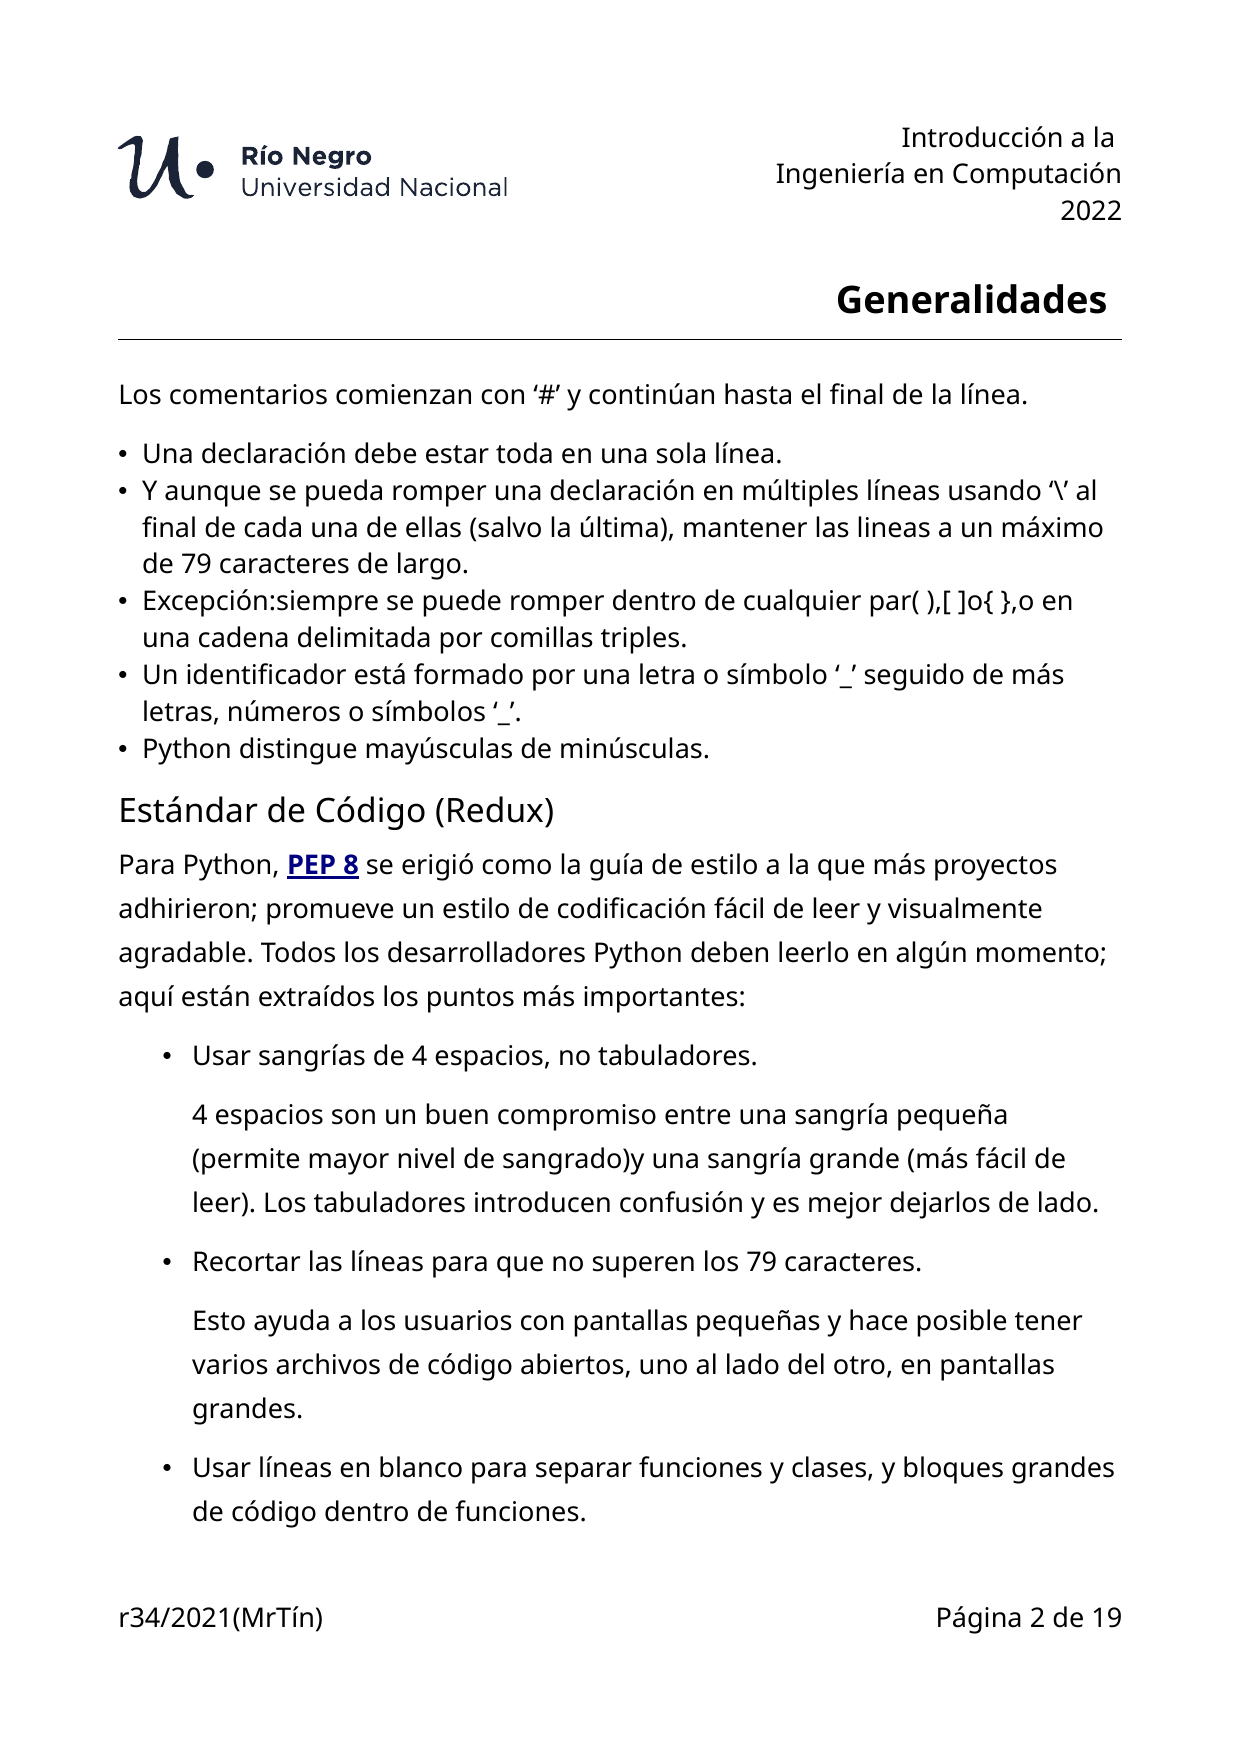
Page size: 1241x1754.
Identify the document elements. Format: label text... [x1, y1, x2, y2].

list Python distingue mayúsculas de minúsculas. [118, 729, 1122, 766]
list Y aunque se pueda romper una declaración en múltiples líneas usando ‘\’ al final de cada una de ellas (salvo la última), mantener las lineas a un máximo de 79 caracteres de largo. [118, 471, 1122, 582]
list Excepción:siempre se puede romper dentro de cualquier par( ),[ ]o{ },o en una cadena delimitada por comillas triples. [118, 582, 1122, 656]
list Usar sangrías de 4 espacios, no tabuladores. [162, 1037, 1122, 1073]
list Esto ayuda a los usuarios con pantallas pequeñas y hace posible tener varios archivos de código abiertos, uno al lado del otro, en pantallas grandes. [162, 1301, 1122, 1426]
text Para Python, PEP 8 se erigió como la guía de estilo a la que más proyectos adhirieron; promueve un estilo de codificación fácil de leer y visualmente agradable. Todos los desarrolladores Python deben leerlo en algún momento; aquí están extraídos los puntos más importantes: [118, 845, 1122, 1015]
list 4 espacios son un buen compromiso entre una sangría pequeña (permite mayor nivel de sangrado)y una sangría grande (más fácil de leer). Los tabuladores introducen confusión y es mejor dejarlos de lado. [162, 1095, 1122, 1221]
list Usar líneas en blanco para separar funciones y clases, y bloques grandes de código dentro de funciones. [162, 1448, 1122, 1529]
list Un identificador está formado por una letra o símbolo ‘_’ seguido de más letras, números o símbolos ‘_’. [118, 656, 1122, 729]
list Recortar las líneas para que no superen los 79 caracteres. [162, 1242, 1122, 1279]
list Una declaración debe estar toda en una sola línea. [118, 434, 1122, 471]
subtitle Generalidades [118, 258, 1122, 339]
subtitle Estándar de Código (Redux) [118, 787, 1122, 833]
text Los comentarios comienzan con ‘#’ y continúan hasta el final de la línea. [118, 376, 1122, 412]
